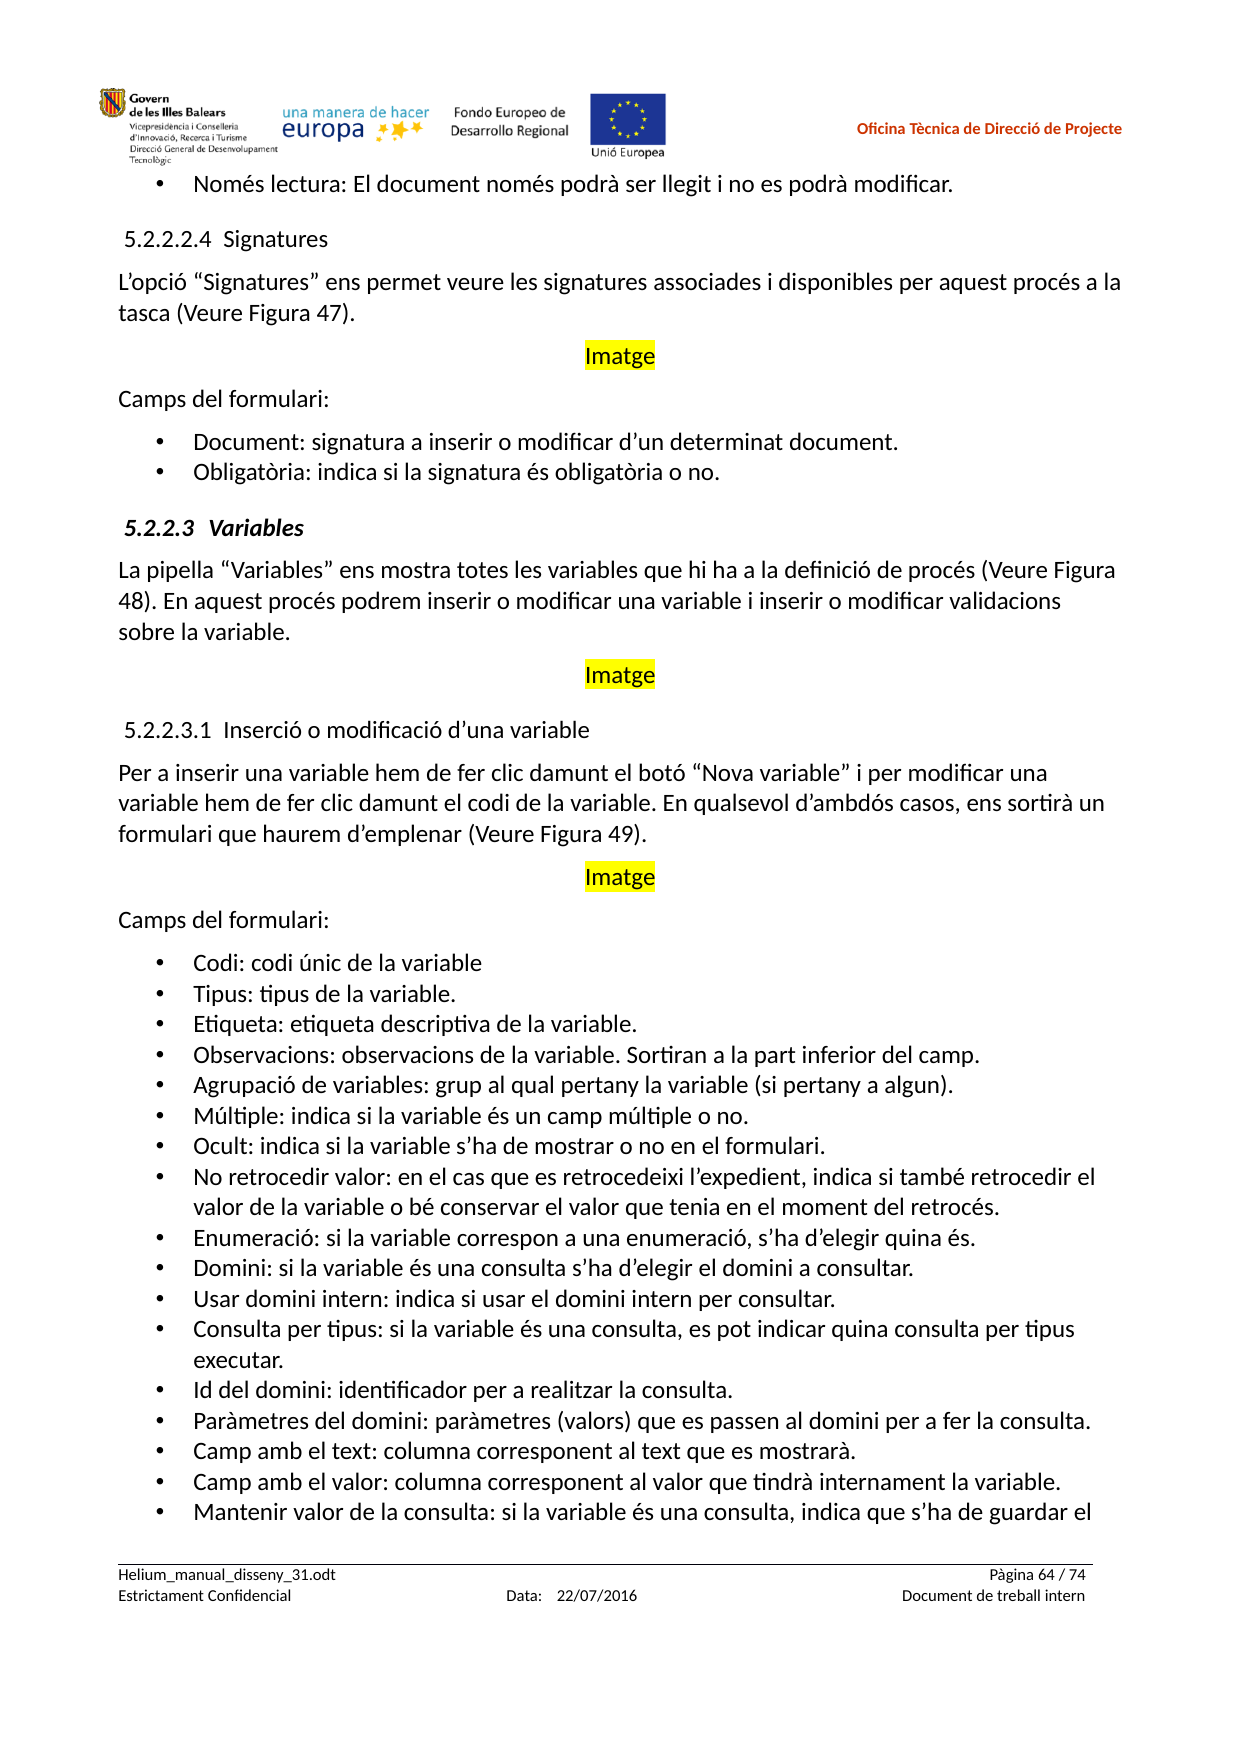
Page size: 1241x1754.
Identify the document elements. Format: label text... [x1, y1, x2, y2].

subtitle Signatures [118, 223, 1122, 254]
text L’opció “Signatures” ens permet veure les signatures associades i disponibles per aquest procés a la tasca (Veure Figura 47). [118, 266, 1122, 327]
picture [99, 87, 668, 166]
list Ocult: indica si la variable s’ha de mostrar o no en el formulari. [156, 1130, 1122, 1161]
text Imatge [118, 861, 1122, 892]
list Document: signatura a inserir o modificar d’un determinat document. [156, 426, 1122, 456]
text Imatge [118, 659, 1122, 689]
list Obligatòria: indica si la signatura és obligatòria o no. [156, 456, 1122, 487]
list Domini: si la variable és una consulta s’ha d’elegir el domini a consultar. [156, 1252, 1122, 1283]
list No retrocedir valor: en el cas que es retrocedeixi l’expedient, indica si també retrocedir el valor de la variable o bé conservar el valor que tenia en el moment del retrocés. [156, 1161, 1122, 1222]
list Camp amb el text: columna corresponent al text que es mostrarà. [156, 1436, 1122, 1466]
list Usar domini intern: indica si usar el domini intern per consultar. [156, 1283, 1122, 1313]
subtitle Variables [118, 512, 1122, 542]
list Agrupació de variables: grup al qual pertany la variable (si pertany a algun). [156, 1069, 1122, 1100]
list Tipus: tipus de la variable. [156, 978, 1122, 1008]
list Etiqueta: etiqueta descriptiva de la variable. [156, 1008, 1122, 1039]
list Enumeració: si la variable correspon a una enumeració, s’ha d’elegir quina és. [156, 1222, 1122, 1252]
text Camps del formulari: [118, 904, 1122, 935]
list Mantenir valor de la consulta: si la variable és una consulta, indica que s’ha de guardar el [156, 1497, 1122, 1527]
list Consulta per tipus: si la variable és una consulta, es pot indicar quina consulta per tipus executar. [156, 1313, 1122, 1374]
list Camp amb el valor: columna corresponent al valor que tindrà internament la variable. [156, 1466, 1122, 1497]
text Camps del formulari: [118, 383, 1122, 413]
text La pipella “Variables” ens mostra totes les variables que hi ha a la definició de procés (Veure Figura 48). En aquest procés podrem inserir o modificar una variable i inserir o modificar validacions sobre la variable. [118, 555, 1122, 646]
list Observacions: observacions de la variable. Sortiran a la part inferior del camp. [156, 1039, 1122, 1069]
list Múltiple: indica si la variable és un camp múltiple o no. [156, 1100, 1122, 1130]
text Per a inserir una variable hem de fer clic damunt el botó “Nova variable” i per modificar una variable hem de fer clic damunt el codi de la variable. En qualsevol d’ambdós casos, ens sortirà un formulari que haurem d’emplenar (Veure Figura 49). [118, 757, 1122, 849]
text Imatge [118, 340, 1122, 370]
list Paràmetres del domini: paràmetres (valors) que es passen al domini per a fer la consulta. [156, 1405, 1122, 1436]
list Codi: codi únic de la variable [156, 947, 1122, 978]
list Id del domini: identificador per a realitzar la consulta. [156, 1374, 1122, 1405]
subtitle Inserció o modificació d’una variable [118, 714, 1122, 744]
list Només lectura: El document només podrà ser llegit i no es podrà modificar. [156, 168, 1122, 198]
